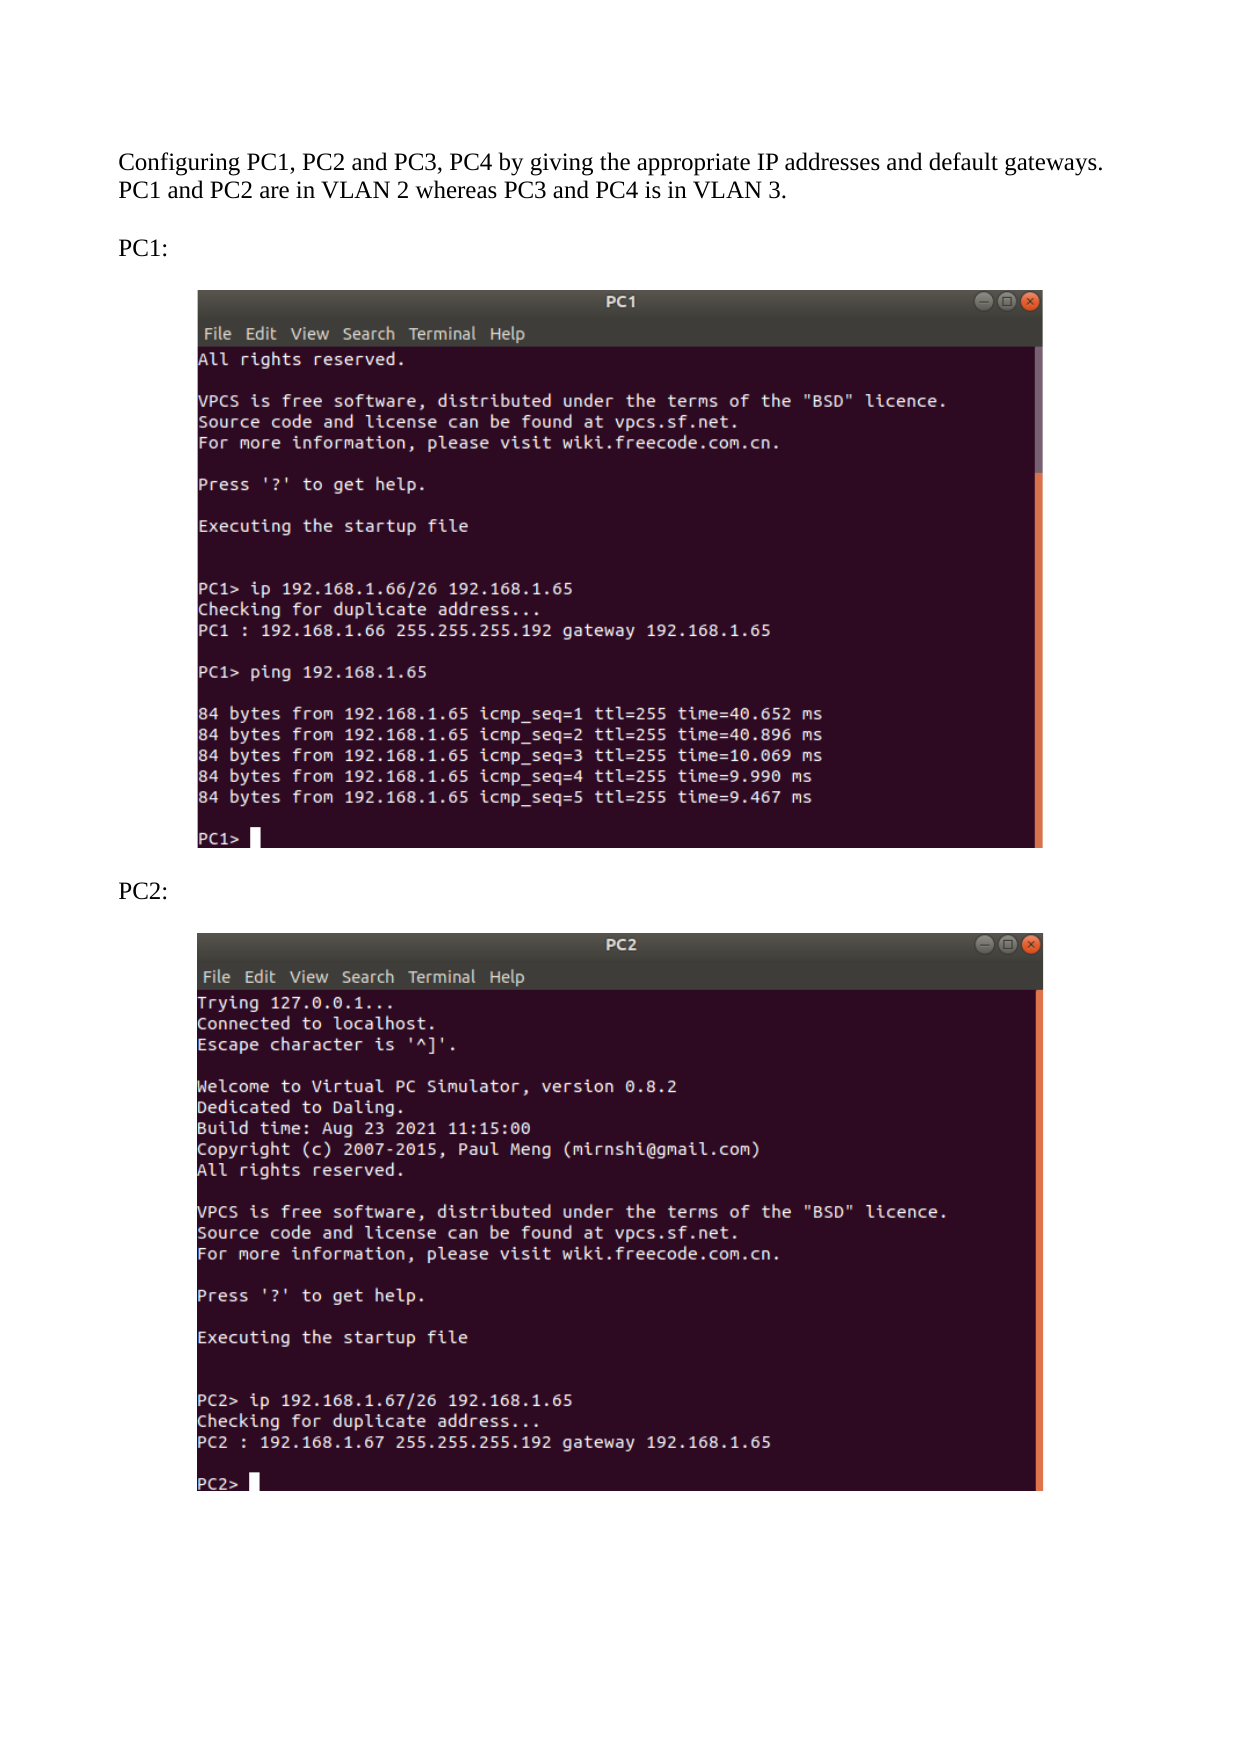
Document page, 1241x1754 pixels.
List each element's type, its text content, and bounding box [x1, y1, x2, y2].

text PC1 and PC2 are in VLAN 2 whereas PC3 and PC4 is in VLAN 3. [118, 176, 1122, 204]
picture [197, 290, 1043, 848]
picture [197, 933, 1044, 1491]
text Configuring PC1, PC2 and PC3, PC4 by giving the appropriate IP addresses and default gateways. [118, 147, 1122, 176]
text PC2: [118, 876, 1122, 905]
text PC1: [118, 233, 1122, 262]
